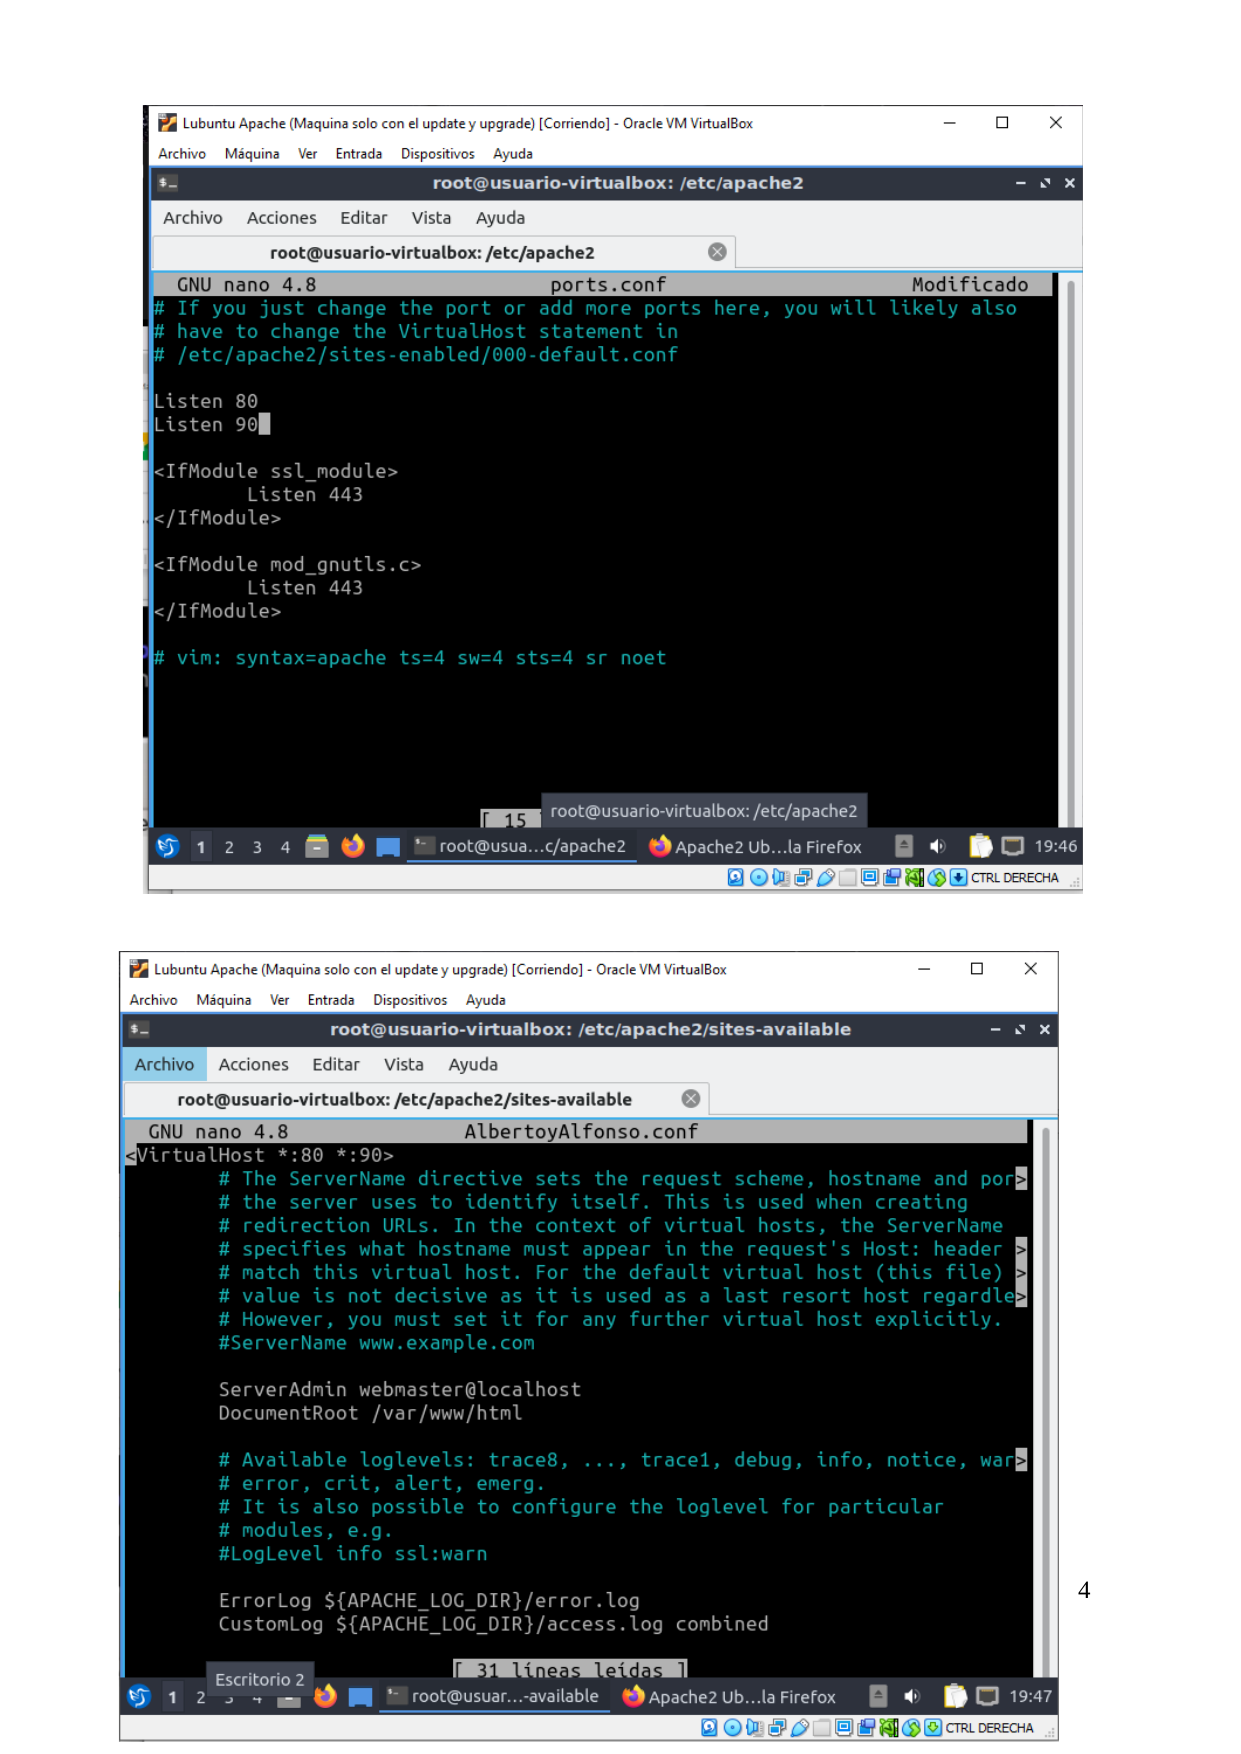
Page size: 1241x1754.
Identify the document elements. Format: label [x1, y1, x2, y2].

picture [142, 105, 1083, 894]
picture [118, 951, 1059, 1742]
